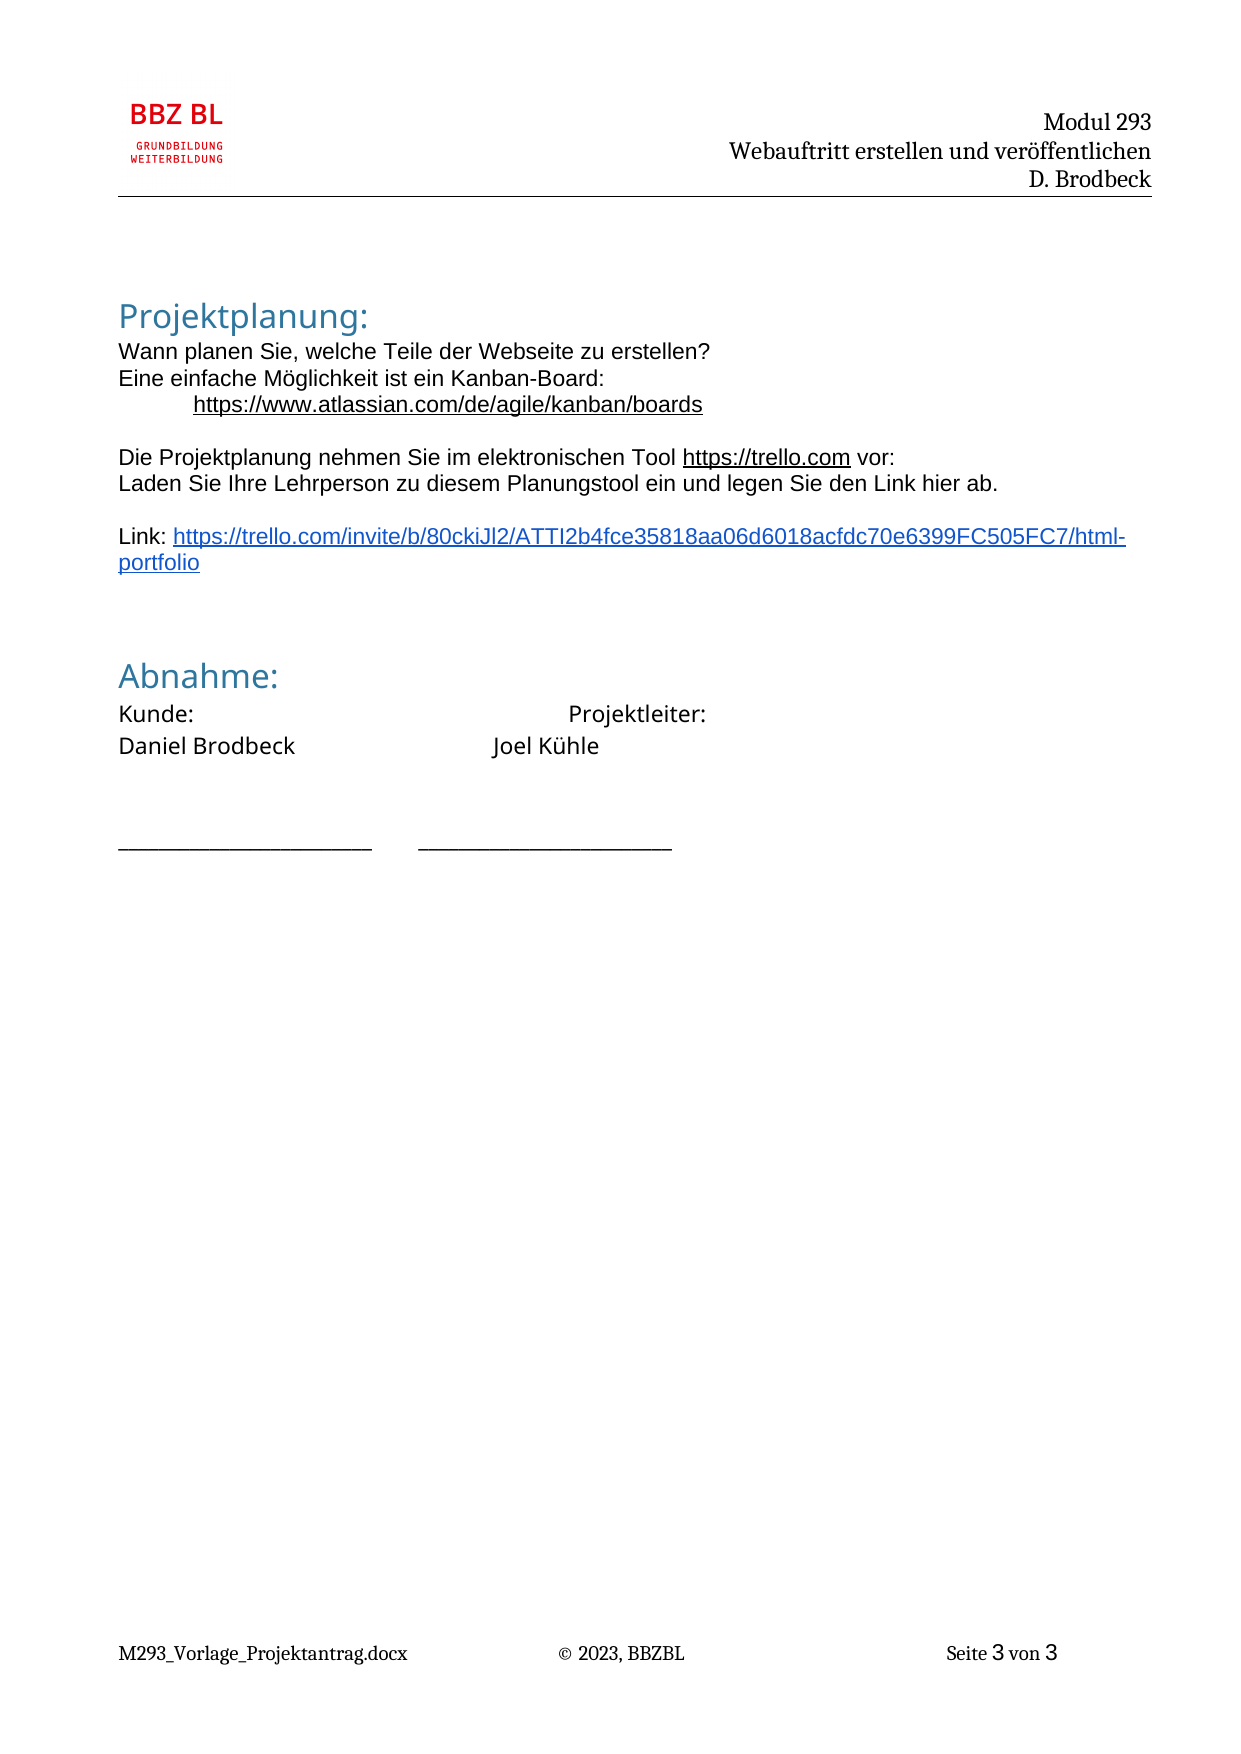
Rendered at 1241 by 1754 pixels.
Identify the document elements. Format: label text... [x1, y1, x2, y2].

text _________________________ _________________________ [118, 823, 1152, 855]
subtitle Abnahme: [118, 653, 1152, 698]
subtitle Projektplanung: [118, 293, 1152, 338]
text Die Projektplanung nehmen Sie im elektronischen Tool https://trello.com vor: [118, 443, 1152, 470]
text Kunde: Projektleiter: [118, 698, 1152, 730]
text Laden Sie Ihre Lehrperson zu diesem Planungstool ein und legen Sie den Link hier ab. [118, 470, 1152, 523]
text Eine einfache Möglichkeit ist ein Kanban-Board: [118, 364, 1152, 391]
picture [118, 73, 235, 191]
text Daniel Brodbeck Joel Kühle [118, 730, 1152, 761]
text https://www.atlassian.com/de/agile/kanban/boards [118, 391, 1152, 417]
text Wann planen Sie, welche Teile der Webseite zu erstellen? [118, 338, 1152, 364]
text Link: https://trello.com/invite/b/80ckiJl2/ATTI2b4fce35818aa06d6018acfdc70e6399FC505FC7/html-portfolio [118, 523, 1152, 575]
